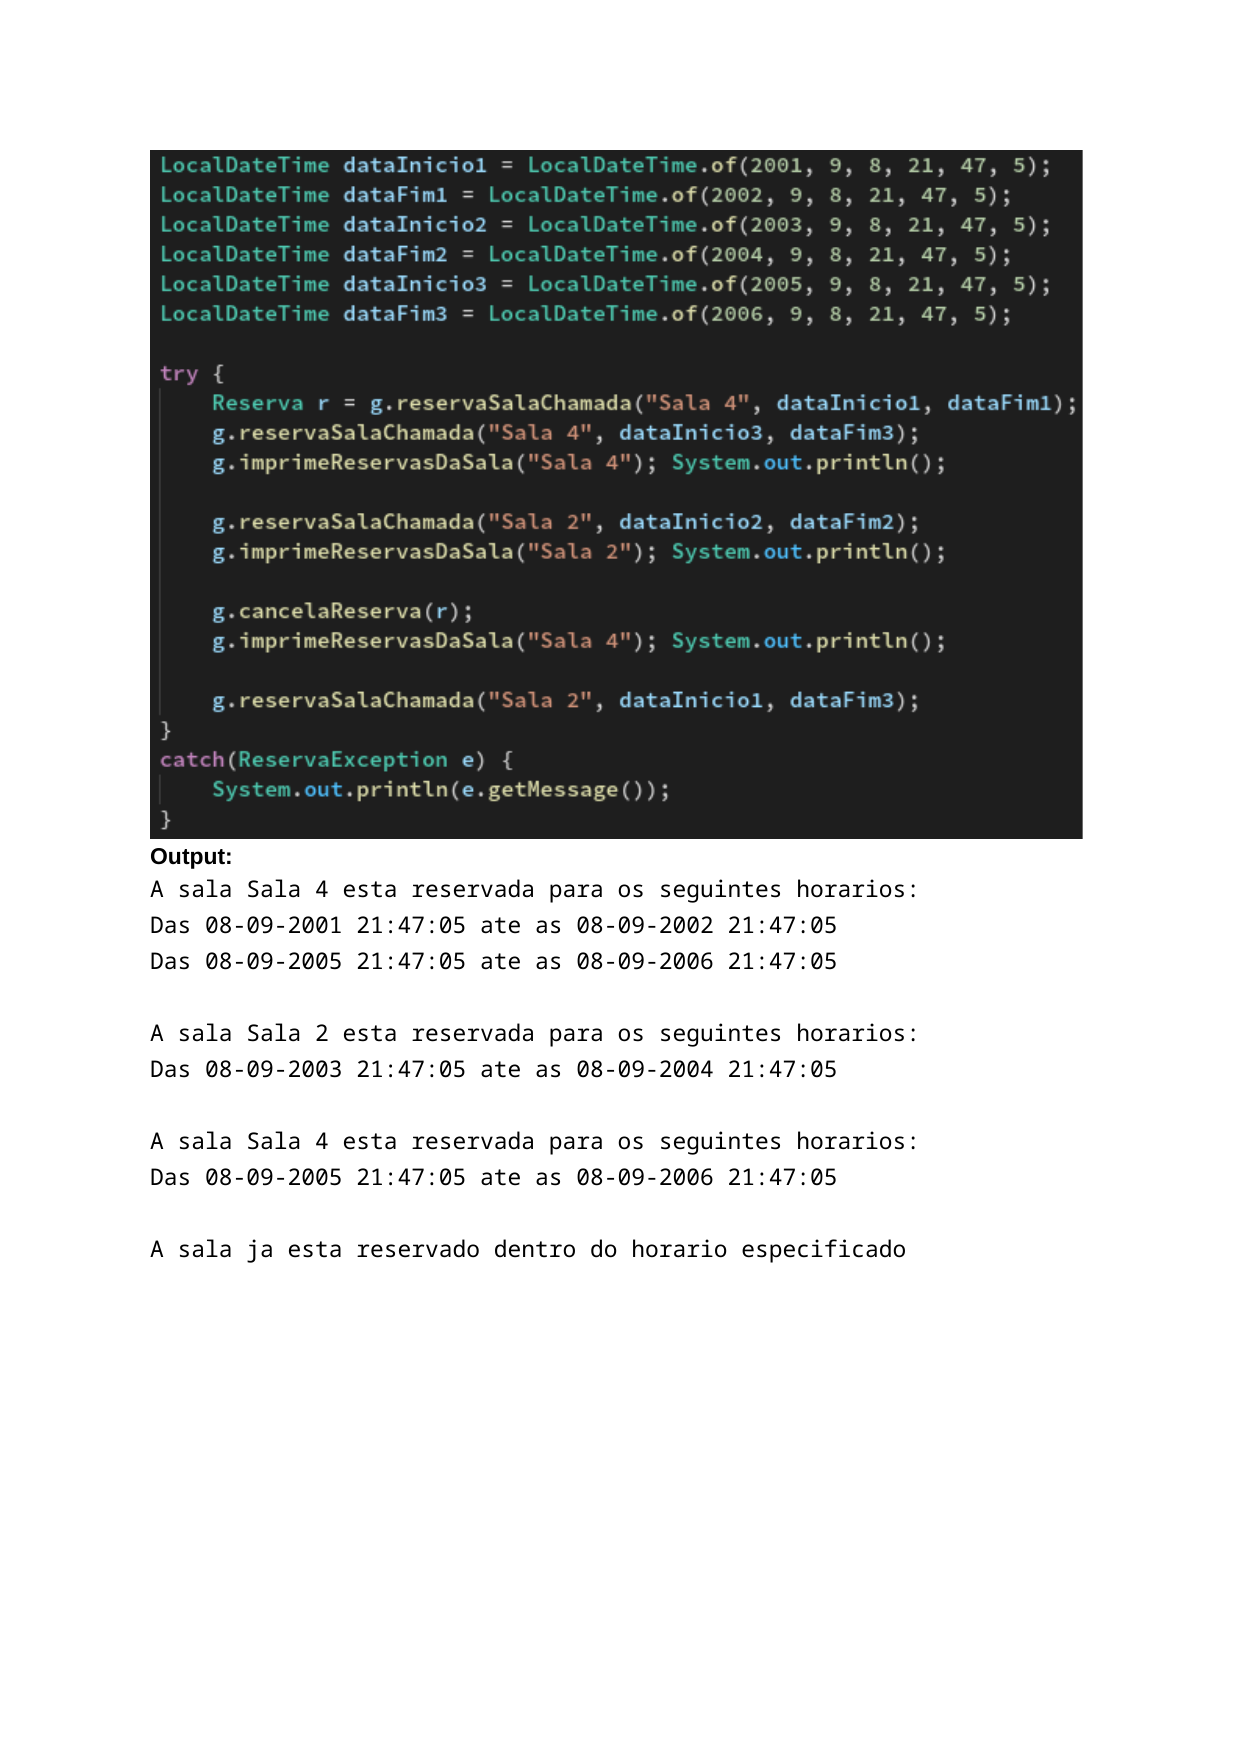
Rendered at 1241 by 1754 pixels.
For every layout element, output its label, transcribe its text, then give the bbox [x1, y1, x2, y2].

text A sala ja esta reservado dentro do horario especificado [150, 1232, 1090, 1264]
text A sala Sala 2 esta reservada para os seguintes horarios: [150, 1017, 1090, 1048]
text Das 08-09-2005 21:47:05 ate as 08-09-2006 21:47:05 [150, 1161, 1090, 1192]
text Das 08-09-2001 21:47:05 ate as 08-09-2002 21:47:05 [150, 909, 1090, 940]
text Das 08-09-2003 21:47:05 ate as 08-09-2004 21:47:05 [150, 1053, 1090, 1084]
picture [150, 150, 1083, 839]
text Output: [150, 843, 1090, 869]
text Das 08-09-2005 21:47:05 ate as 08-09-2006 21:47:05 [150, 945, 1090, 976]
text A sala Sala 4 esta reservada para os seguintes horarios: [150, 1125, 1090, 1156]
text A sala Sala 4 esta reservada para os seguintes horarios: [150, 873, 1090, 904]
